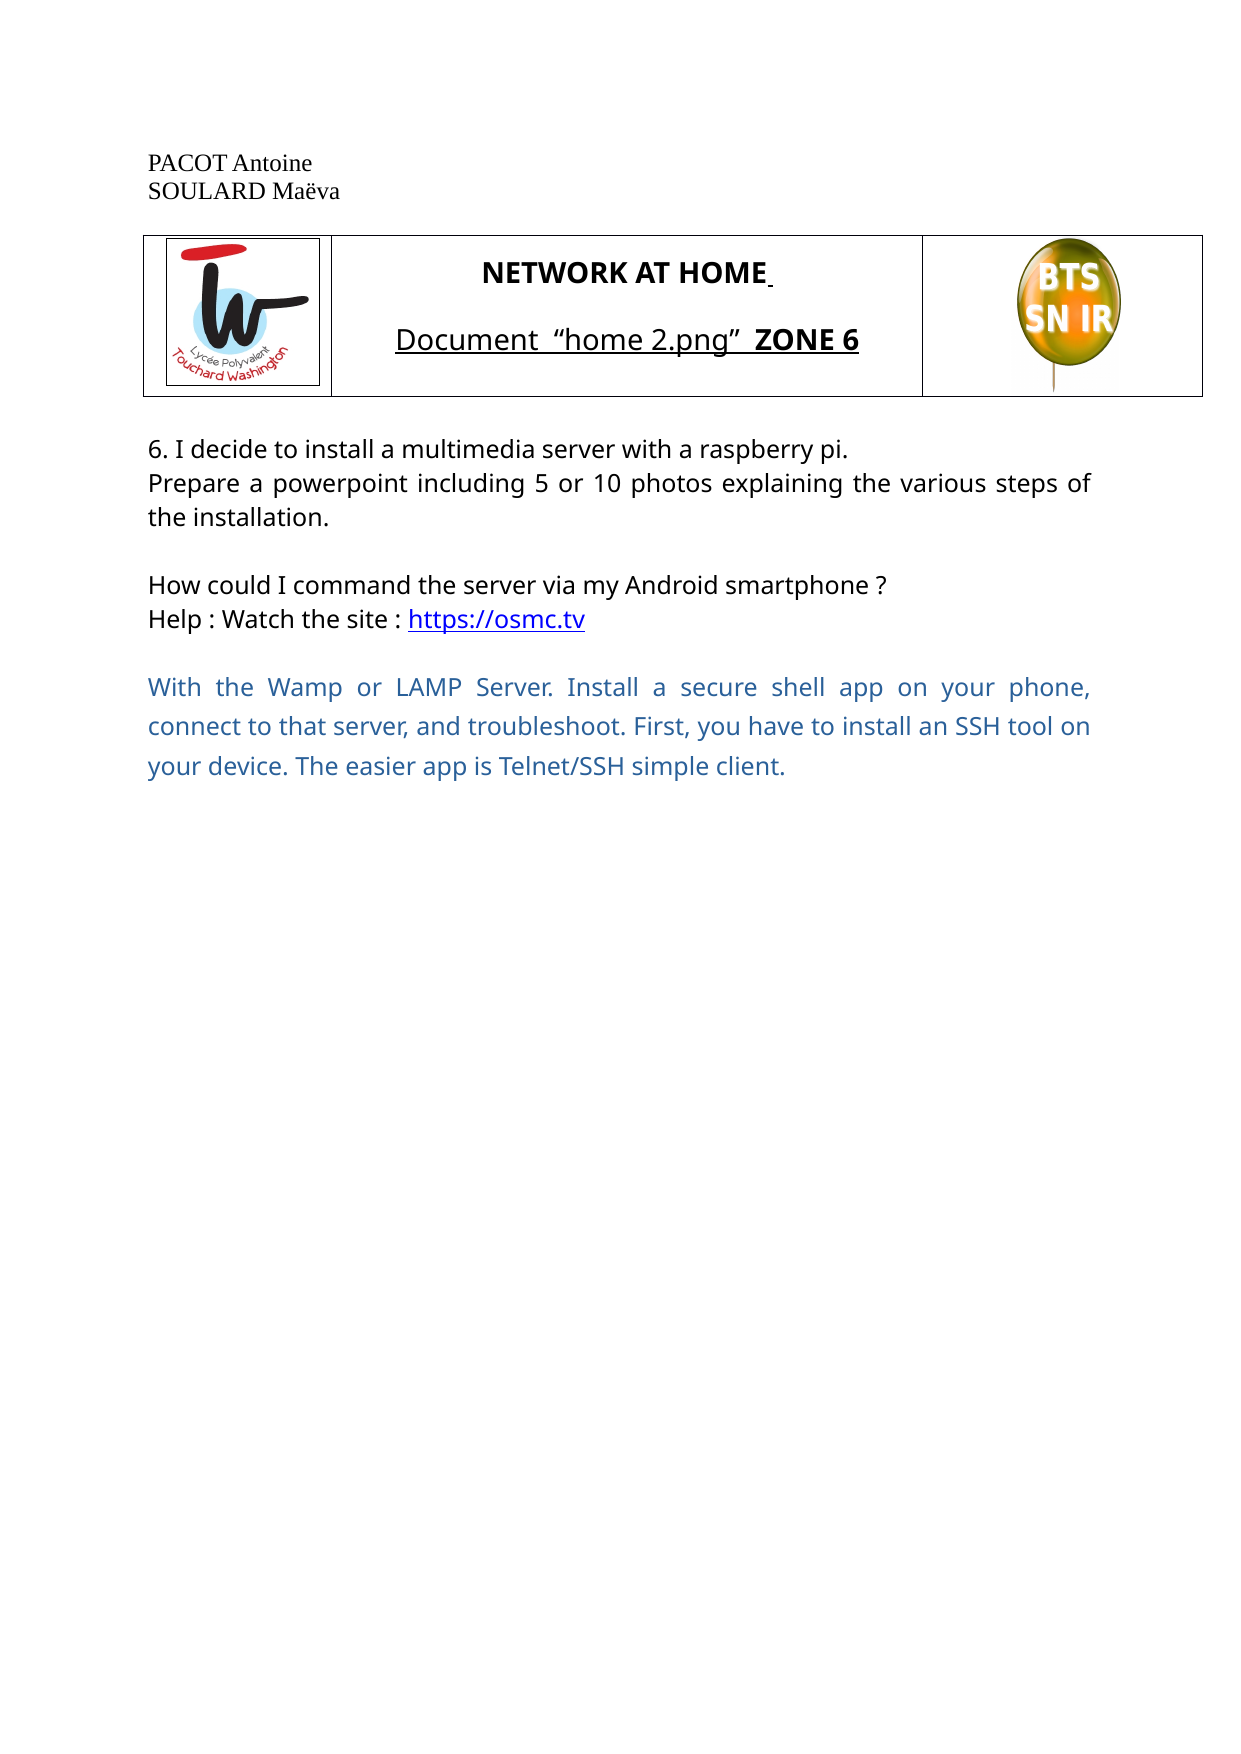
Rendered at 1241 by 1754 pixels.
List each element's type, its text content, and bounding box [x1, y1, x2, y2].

text Prepare a powerpoint including 5 or 10 photos explaining the various steps of the installation. [148, 465, 1093, 533]
table_header NETWORK AT HOME Document “home 2.png” ZONE 6 [332, 236, 922, 396]
text With the Wamp or LAMP Server. Install a secure shell app on your phone, connect to that server, and troubleshoot. First, you have to install an SSH tool on your device. The easier app is Telnet/SSH simple client. [148, 670, 1093, 782]
table_header [144, 236, 331, 396]
list Help : Watch the site : https://osmc.tv [148, 602, 1093, 636]
text How could I command the server via my Android smartphone ? [148, 568, 1093, 602]
text 6. I decide to install a multimedia server with a raspberry pi. [148, 431, 1093, 465]
table_header [923, 236, 1202, 396]
